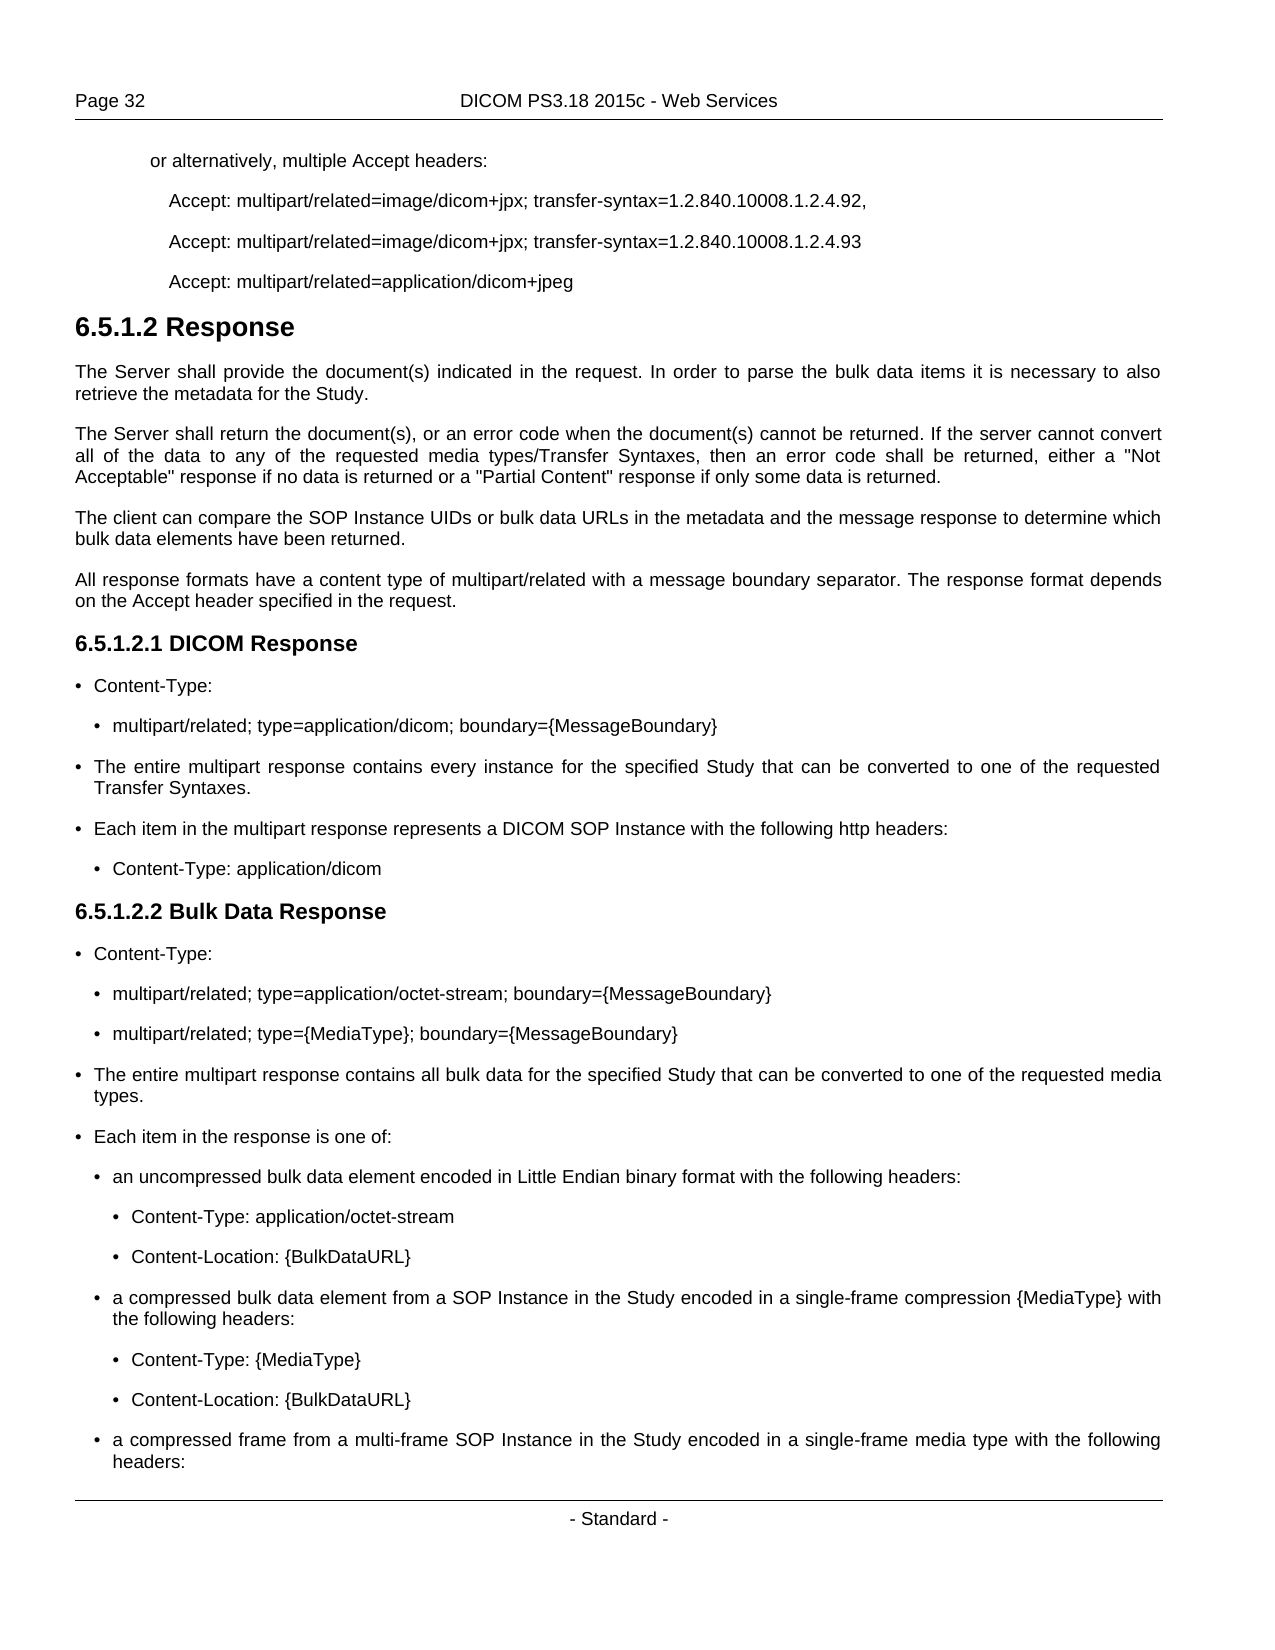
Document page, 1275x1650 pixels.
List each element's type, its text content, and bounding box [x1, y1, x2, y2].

text The Server shall return the document(s), or an error code when the document(s) cannot be returned. If the server cannot convert all of the data to any of the requested media types/Transfer Syntaxes, then an error code shall be returned, either a "Not Acceptable" response if no data is returned or a "Partial Content" response if only some data is returned. [75, 423, 1162, 488]
list Content-Location: {BulkDataURL} [112, 1246, 1162, 1268]
text The Server shall provide the document(s) indicated in the request. In order to parse the bulk data items it is necessary to also retrieve the metadata for the Study. [75, 361, 1162, 404]
list multipart/related; type=application/octet-stream; boundary={MessageBoundary} [94, 983, 1162, 1004]
list a compressed bulk data element from a SOP Instance in the Study encoded in a single-frame compression {MediaType} with the following headers: [94, 1287, 1162, 1330]
text Accept: multipart/related=application/dicom+jpeg [169, 271, 1125, 292]
text 6.5.1.2.2 Bulk Data Response [75, 898, 1162, 924]
list Content-Type: [75, 675, 1162, 696]
list Content-Location: {BulkDataURL} [112, 1389, 1162, 1410]
list Content-Type: [75, 943, 1162, 964]
list Content-Type: {MediaType} [112, 1348, 1162, 1370]
list multipart/related; type=application/dicom; boundary={MessageBoundary} [94, 715, 1162, 737]
text The client can compare the SOP Instance UIDs or bulk data URLs in the metadata and the message response to determine which bulk data elements have been returned. [75, 507, 1162, 550]
list an uncompressed bulk data element encoded in Little Endian binary format with the following headers: [94, 1166, 1162, 1187]
text 6.5.1.2 Response [75, 311, 1162, 342]
text Accept: multipart/related=image/dicom+jpx; transfer-syntax=1.2.840.10008.1.2.4.92, [169, 190, 1125, 212]
list The entire multipart response contains all bulk data for the specified Study that can be converted to one of the requested media types. [75, 1063, 1162, 1107]
list The entire multipart response contains every instance for the specified Study that can be converted to one of the requested Transfer Syntaxes. [75, 756, 1162, 799]
text 6.5.1.2.1 DICOM Response [75, 630, 1162, 656]
list Each item in the multipart response represents a DICOM SOP Instance with the following http headers: [75, 817, 1162, 839]
list Content-Type: application/dicom [94, 858, 1162, 879]
list a compressed frame from a multi-frame SOP Instance in the Study encoded in a single-frame media type with the following headers: [94, 1429, 1162, 1472]
list Each item in the response is one of: [75, 1125, 1162, 1147]
text Accept: multipart/related=image/dicom+jpx; transfer-syntax=1.2.840.10008.1.2.4.93 [169, 231, 1125, 252]
list multipart/related; type={MediaType}; boundary={MessageBoundary} [94, 1023, 1162, 1045]
text or alternatively, multiple Accept headers: [150, 150, 1125, 172]
text All response formats have a content type of multipart/related with a message boundary separator. The response format depends on the Accept header specified in the request. [75, 568, 1162, 612]
list Content-Type: application/octet-stream [112, 1206, 1162, 1228]
